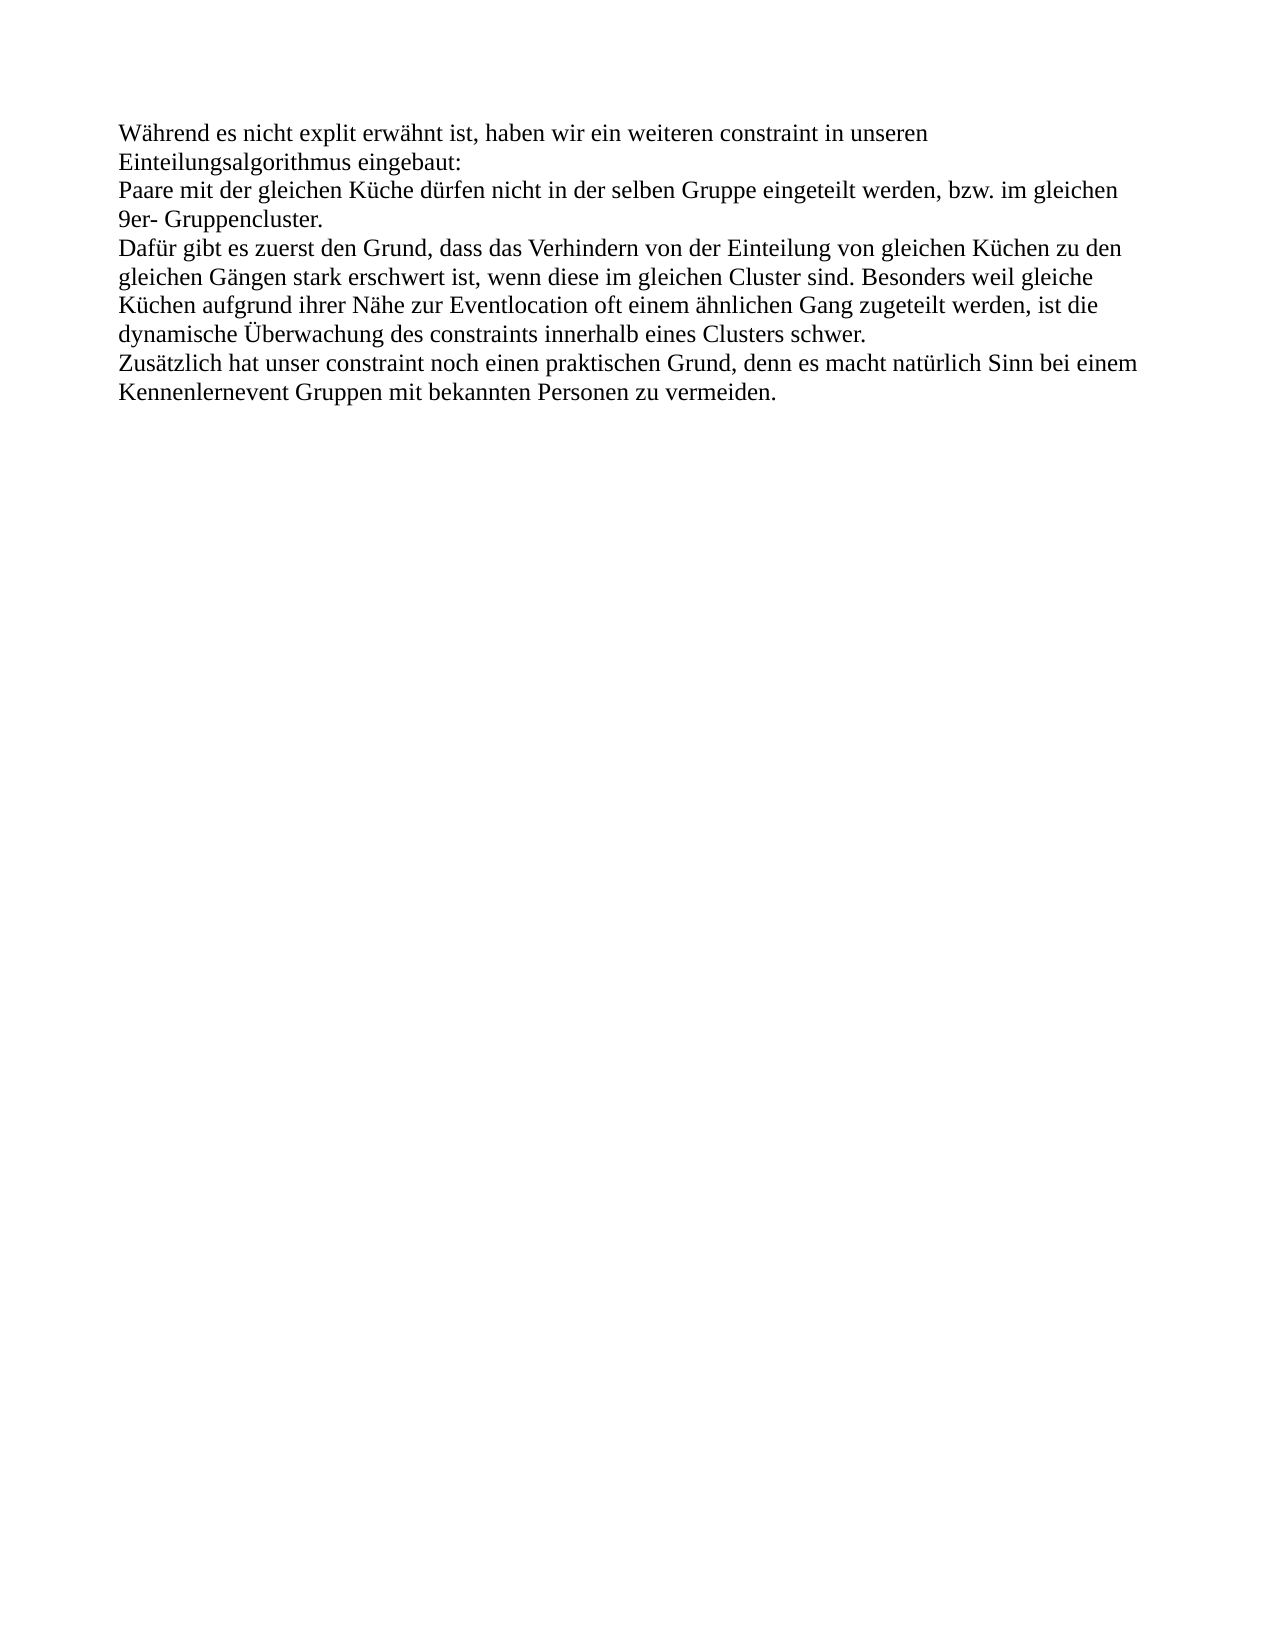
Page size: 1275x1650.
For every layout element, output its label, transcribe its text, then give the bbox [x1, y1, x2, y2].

text Während es nicht explit erwähnt ist, haben wir ein weiteren constraint in unseren Einteilungsalgorithmus eingebaut: [118, 118, 1157, 176]
text Paare mit der gleichen Küche dürfen nicht in der selben Gruppe eingeteilt werden, bzw. im gleichen 9er- Gruppencluster. Dafür gibt es zuerst den Grund, dass das Verhindern von der Einteilung von gleichen Küchen zu den gleichen Gängen stark erschwert ist, wenn diese im gleichen Cluster sind. Besonders weil gleiche Küchen aufgrund ihrer Nähe zur Eventlocation oft einem ähnlichen Gang zugeteilt werden, ist die dynamische Überwachung des constraints innerhalb eines Clusters schwer. Zusätzlich hat unser constraint noch einen praktischen Grund, denn es macht natürlich Sinn bei einem Kennenlernevent Gruppen mit bekannten Personen zu vermeiden. [118, 176, 1157, 406]
